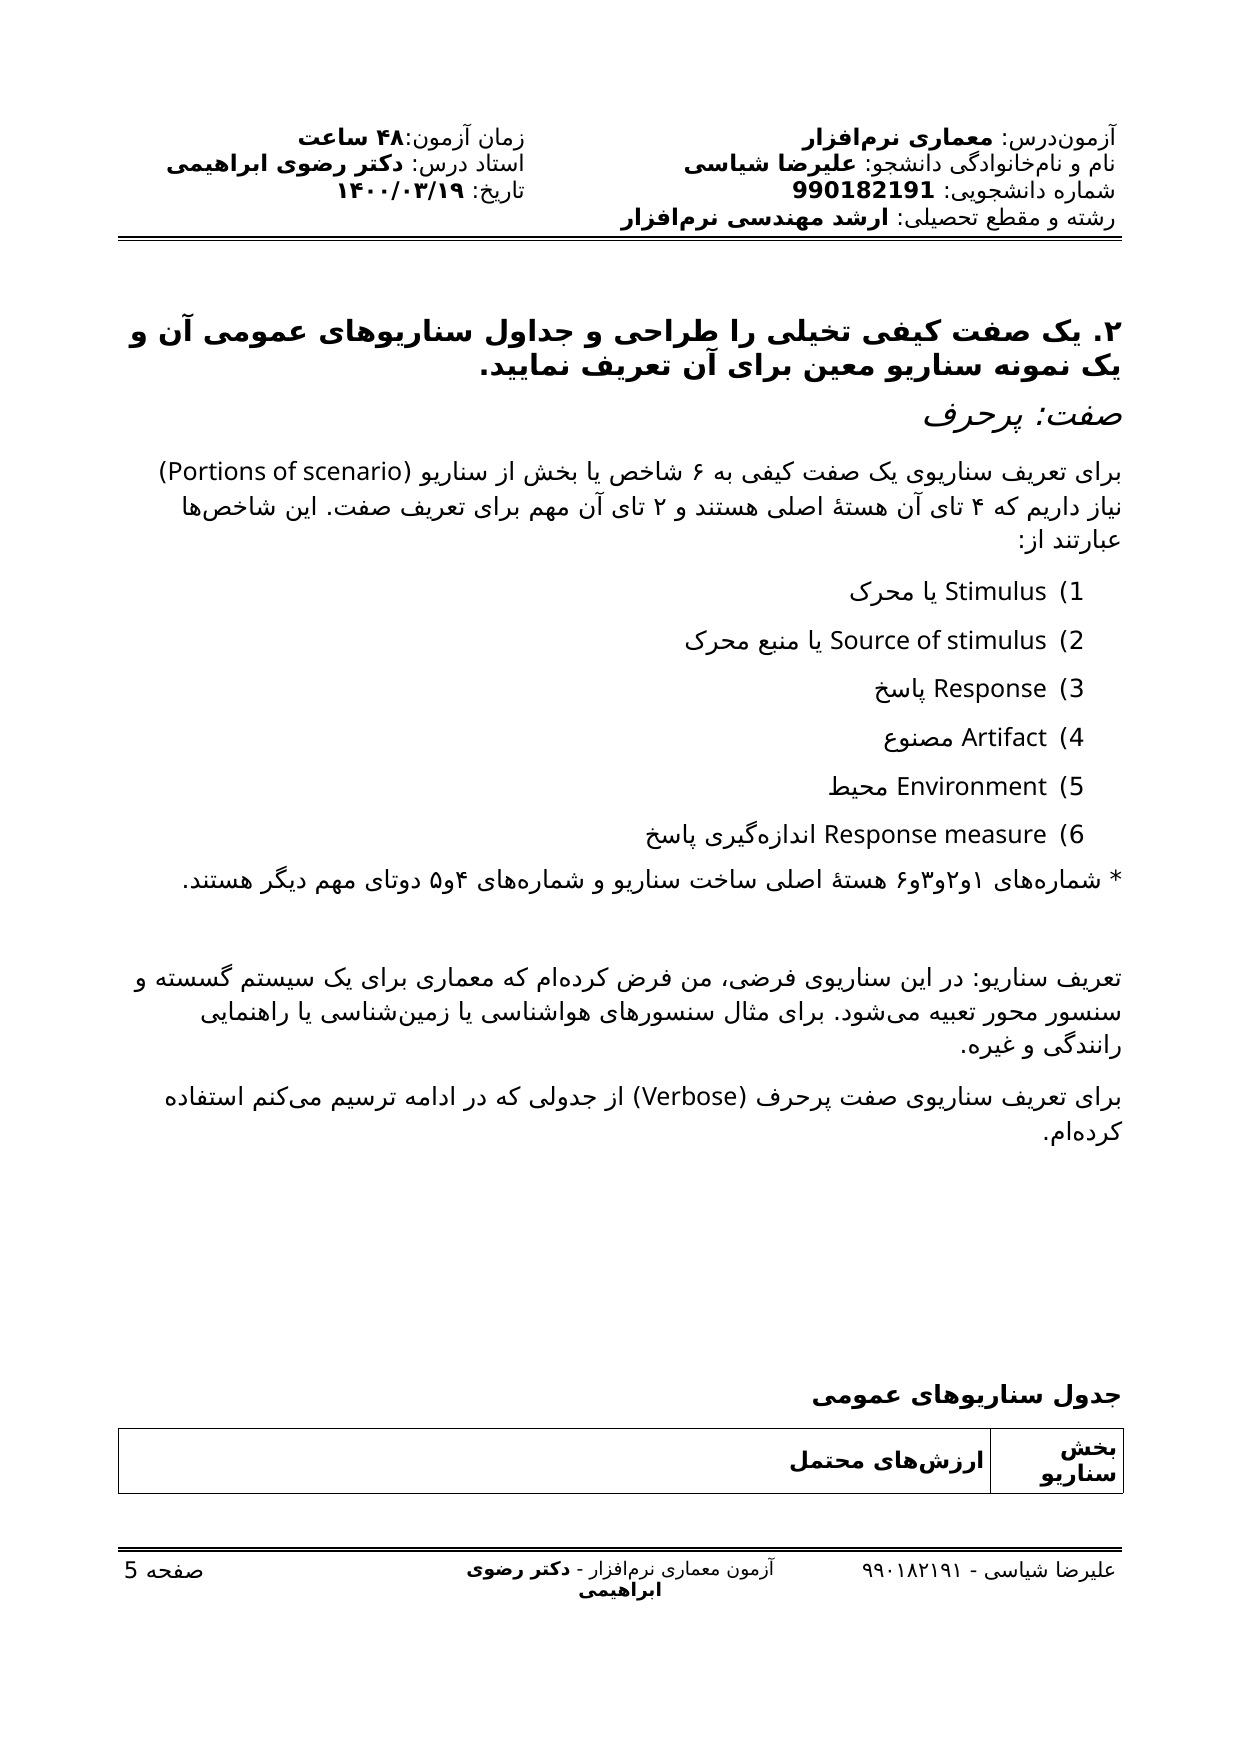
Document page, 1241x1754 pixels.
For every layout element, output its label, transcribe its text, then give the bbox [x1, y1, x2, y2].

text * شماره‌های ۱و۲و۳و۶ هستهٔ اصلی ساخت سناریو و شماره‌های ۴و۵ دوتای مهم دیگر هستند. [118, 866, 1122, 895]
table_header ارزش‌های محتمل [119, 1429, 990, 1493]
list Artifact مصنوع [118, 720, 1084, 754]
text برای تعریف سناریوی یک صفت کیفی به ۶ شاخص یا بخش از سناریو (Portions of scenario) نیاز داریم که ۴ تای آن هسته‌ٔ اصلی هستند و ۲ تای آن مهم برای تعریف صفت. این شاخص‌ها عبارتند از: [118, 454, 1122, 555]
list Stimulus یا محرک [118, 574, 1084, 608]
subtitle ۲. یک صفت کیفی تخیلی را طراحی و جداول سناریوهای عمومی آن و یک نمونه سناریو معین برای آن تعریف نمایید. [118, 314, 1122, 382]
text برای تعریف سناریوی صفت پرحرف (Verbose) از جدولی که در ادامه ترسیم می‌کنم استفاده کرده‌ام. [118, 1078, 1122, 1146]
list Source of stimulus یا منبع محرک [118, 622, 1084, 656]
text تعریف سناریو: در این سناریوی فرضی، من فرض کرده‌ام که معماری برای یک سیستم گسسته و سنسور محور تعبیه می‌شود. برای مثال سنسورهای هواشناسی یا زمین‌شناسی یا راهنمایی رانندگی و غیره. [118, 963, 1122, 1059]
text صفت: پرحرف [118, 394, 1122, 433]
list Environment محیط [118, 768, 1084, 802]
text جدول سناریوهای عمومی [118, 1380, 1122, 1409]
list Response پاسخ [118, 671, 1084, 705]
list Response measure اندازه‌‌گیری پاسخ [118, 817, 1084, 851]
table_header بخش سناریو [991, 1429, 1123, 1493]
